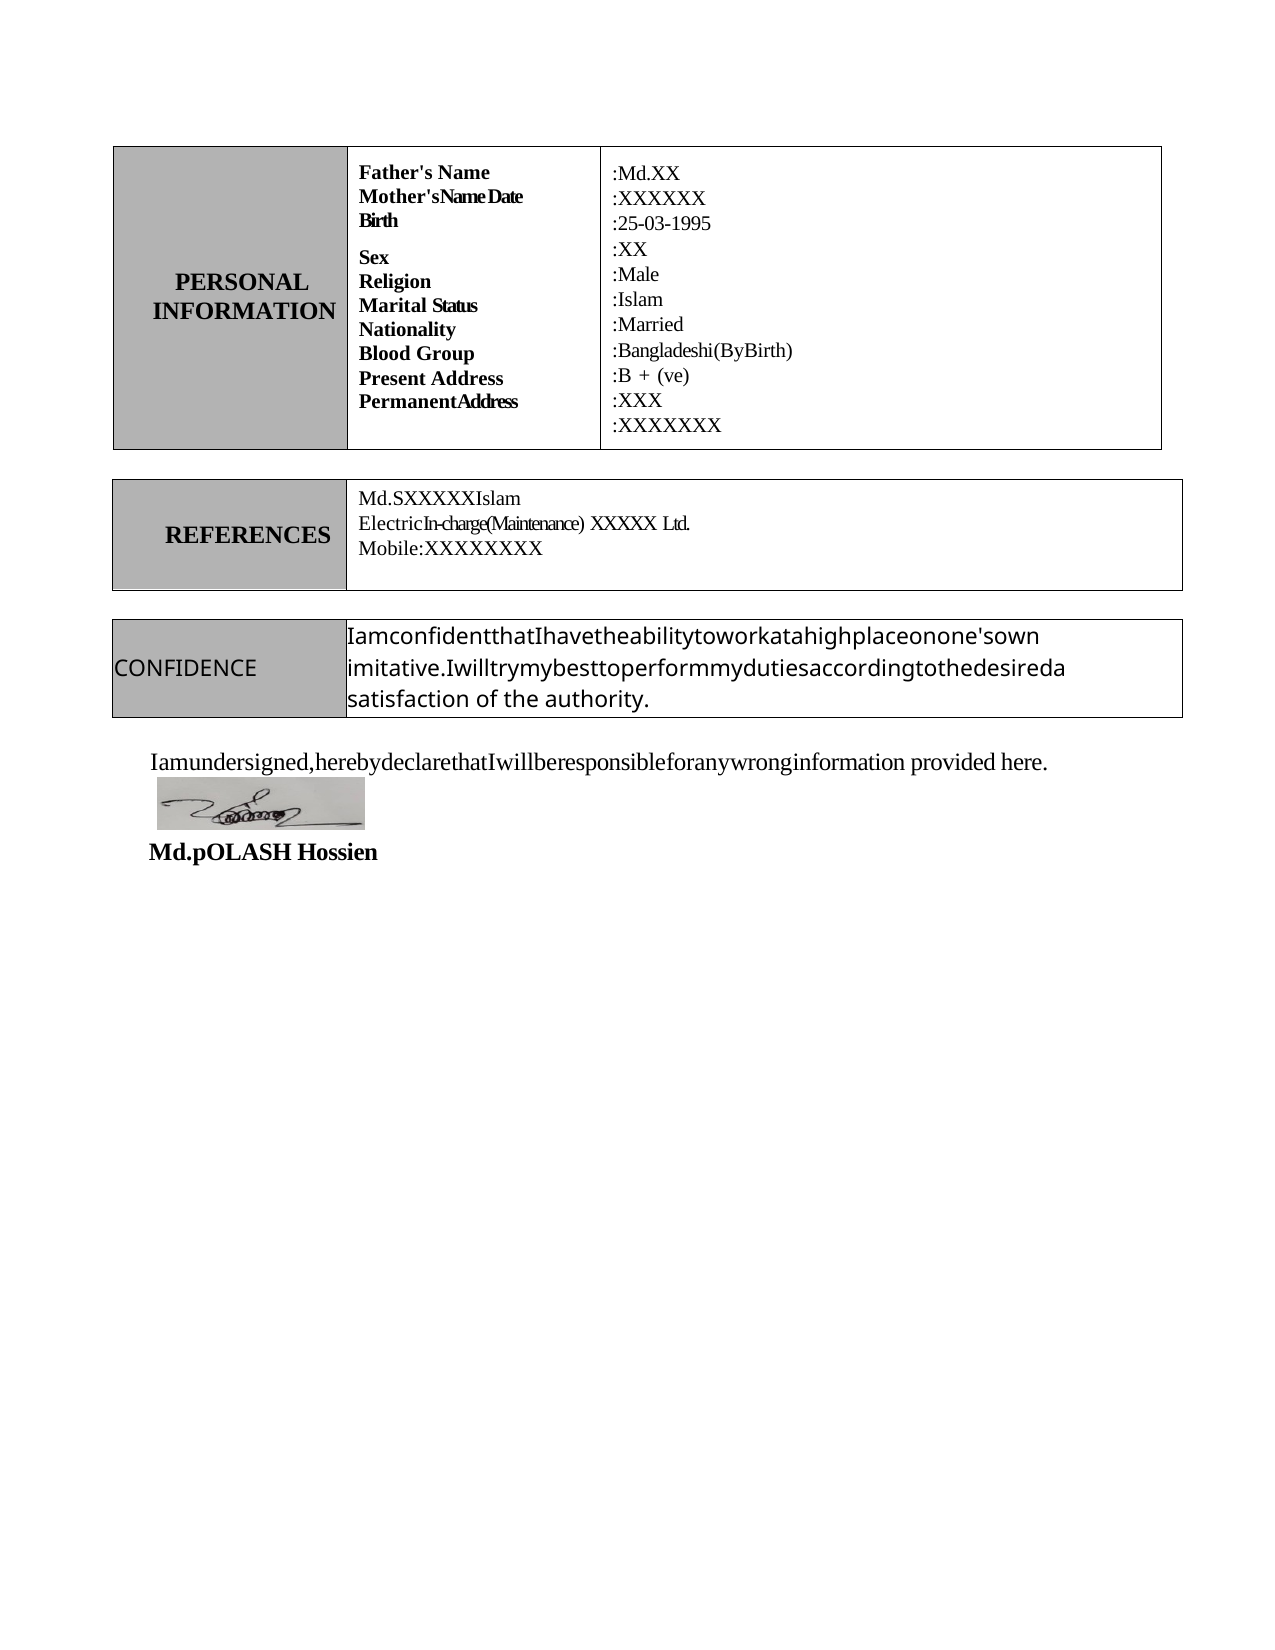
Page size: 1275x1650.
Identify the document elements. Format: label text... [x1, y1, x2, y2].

text Md.pOLASH Hossien [148, 837, 1194, 866]
table_header REFERENCES [113, 480, 346, 589]
table_header PERSONAL INFORMATION [114, 147, 347, 449]
picture [157, 777, 365, 830]
table_header Father's Name Mother'sName Date Birth Sex Religion Marital Status Nationality Blood Group Present Address PermanentAddress [348, 147, 600, 449]
table_header CONFIDENCE [113, 620, 346, 717]
text Iamundersigned,herebydeclarethatIwillberesponsibleforanywronginformation provided here. [150, 747, 1103, 776]
table_header IamconfidentthatIhavetheabilitytoworkatahighplaceonone'sown imitative.Iwilltrymybesttoperformmydutiesaccordingtothedesireda satisfaction of the authority. [347, 620, 1182, 717]
table_header :Md.XX :XXXXXX :25-03-1995 :XX :Male :Islam :Married :Bangladeshi(ByBirth) :B+(ve) :XXX :XXXXXXX [601, 147, 1161, 449]
table_header Md.SXXXXXIslam ElectricIn-charge(Maintenance) XXXXX Ltd. Mobile:XXXXXXXX [347, 480, 1182, 589]
